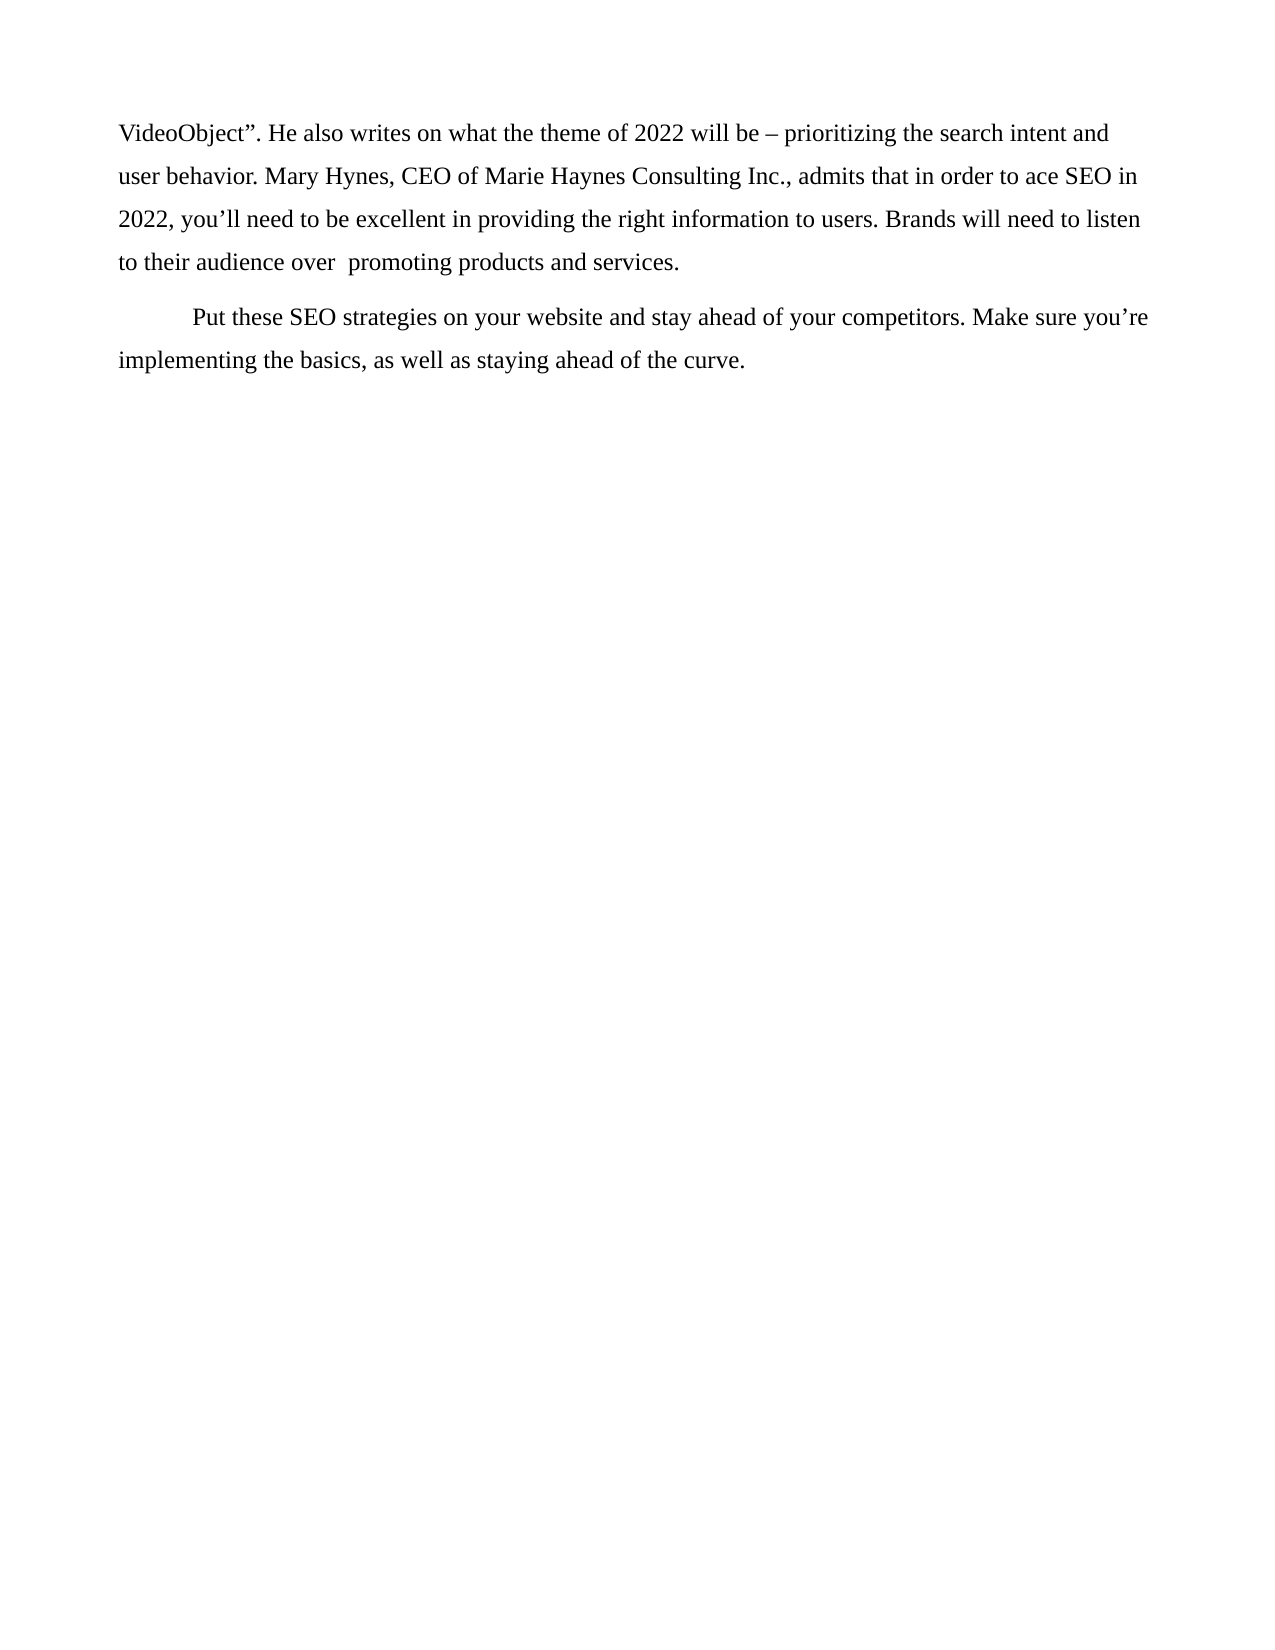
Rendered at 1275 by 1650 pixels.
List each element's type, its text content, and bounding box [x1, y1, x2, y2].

text Put these SEO strategies on your website and stay ahead of your competitors. Make sure you’re implementing the basics, as well as staying ahead of the curve. [118, 302, 1157, 374]
text VideoObject”. He also writes on what the theme of 2022 will be – prioritizing the search intent and user behavior. Mary Hynes, CEO of Marie Haynes Consulting Inc., admits that in order to ace SEO in 2022, you’ll need to be excellent in providing the right information to users. Brands will need to listen to their audience over promoting products and services. [118, 118, 1157, 276]
